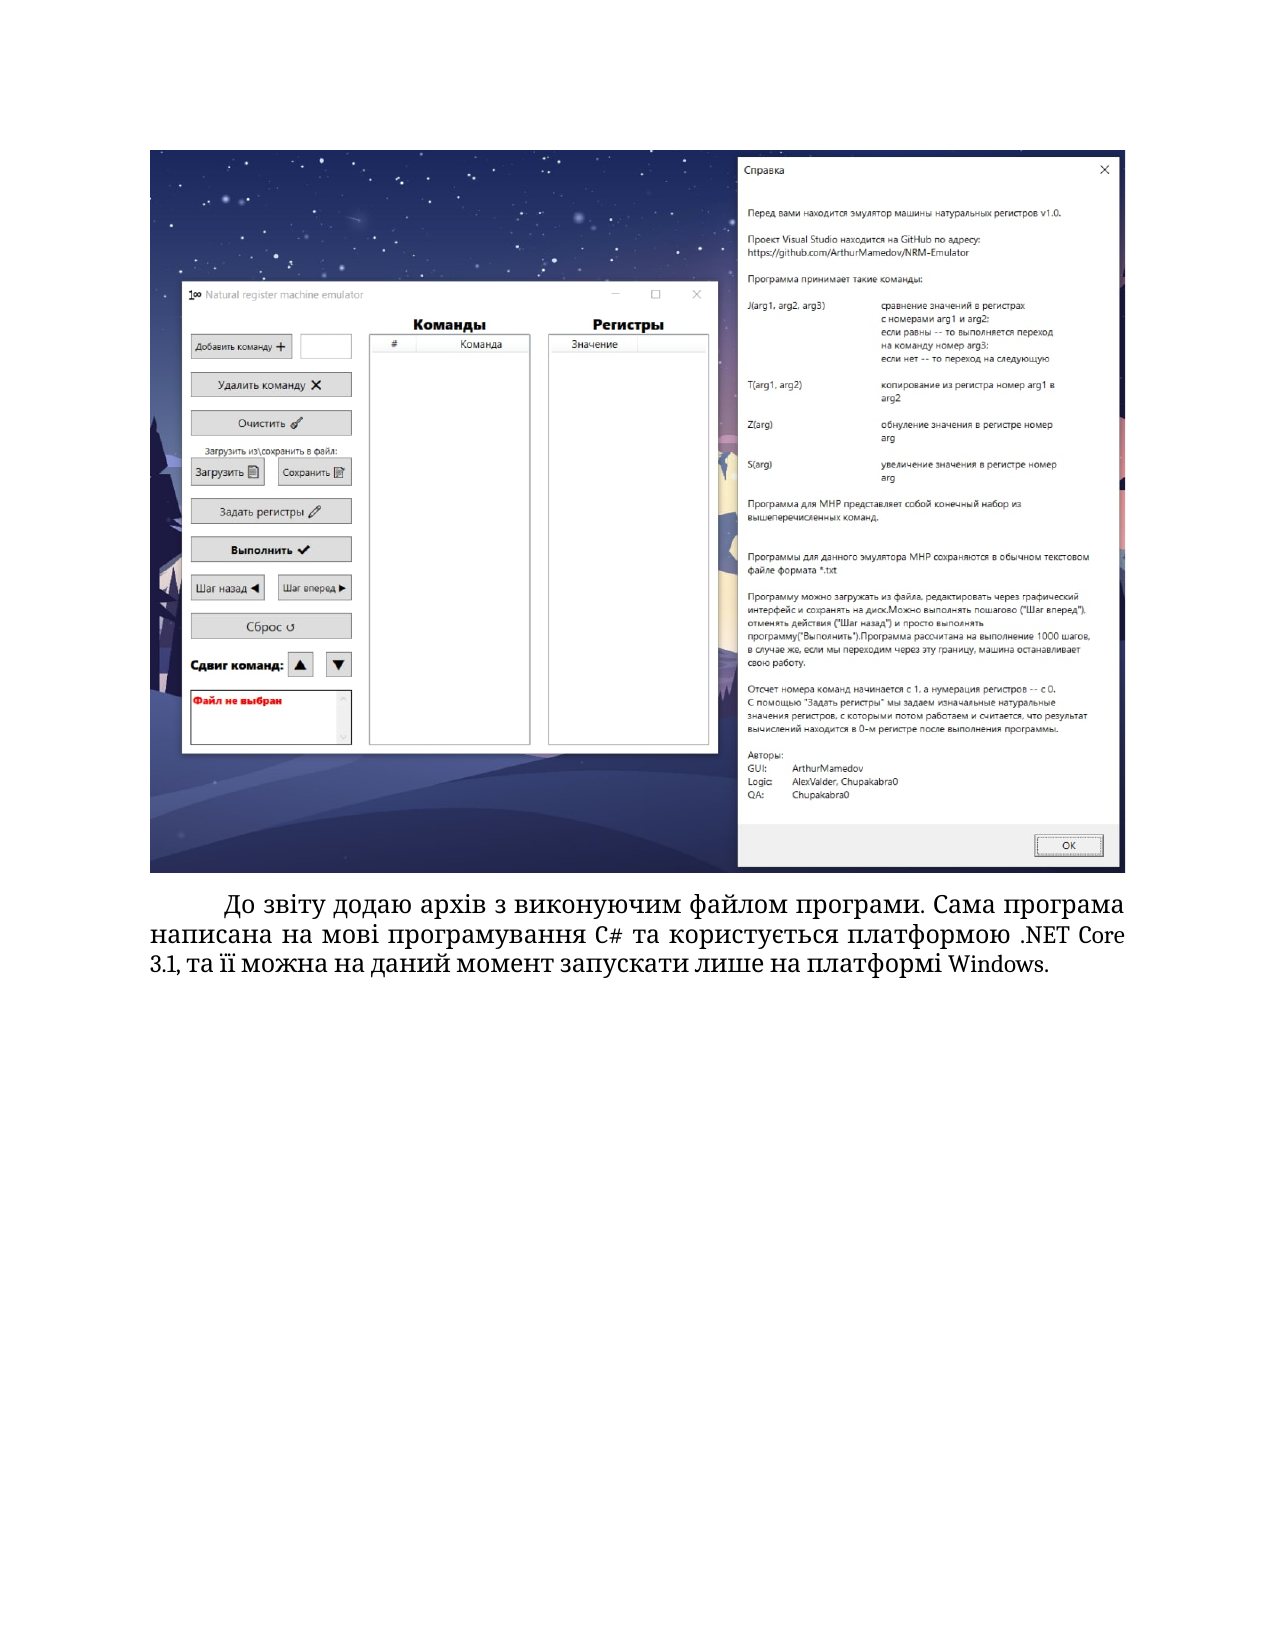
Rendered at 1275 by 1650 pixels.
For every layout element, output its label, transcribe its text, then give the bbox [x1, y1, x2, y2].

text До звіту додаю архів з виконуючим файлом програми. Сама програма написана на мові програмування C# та користується платформою .NET Core 3.1, та її можна на даний момент запускати лише на платформі Windows. [150, 891, 1125, 979]
picture [150, 150, 1125, 873]
